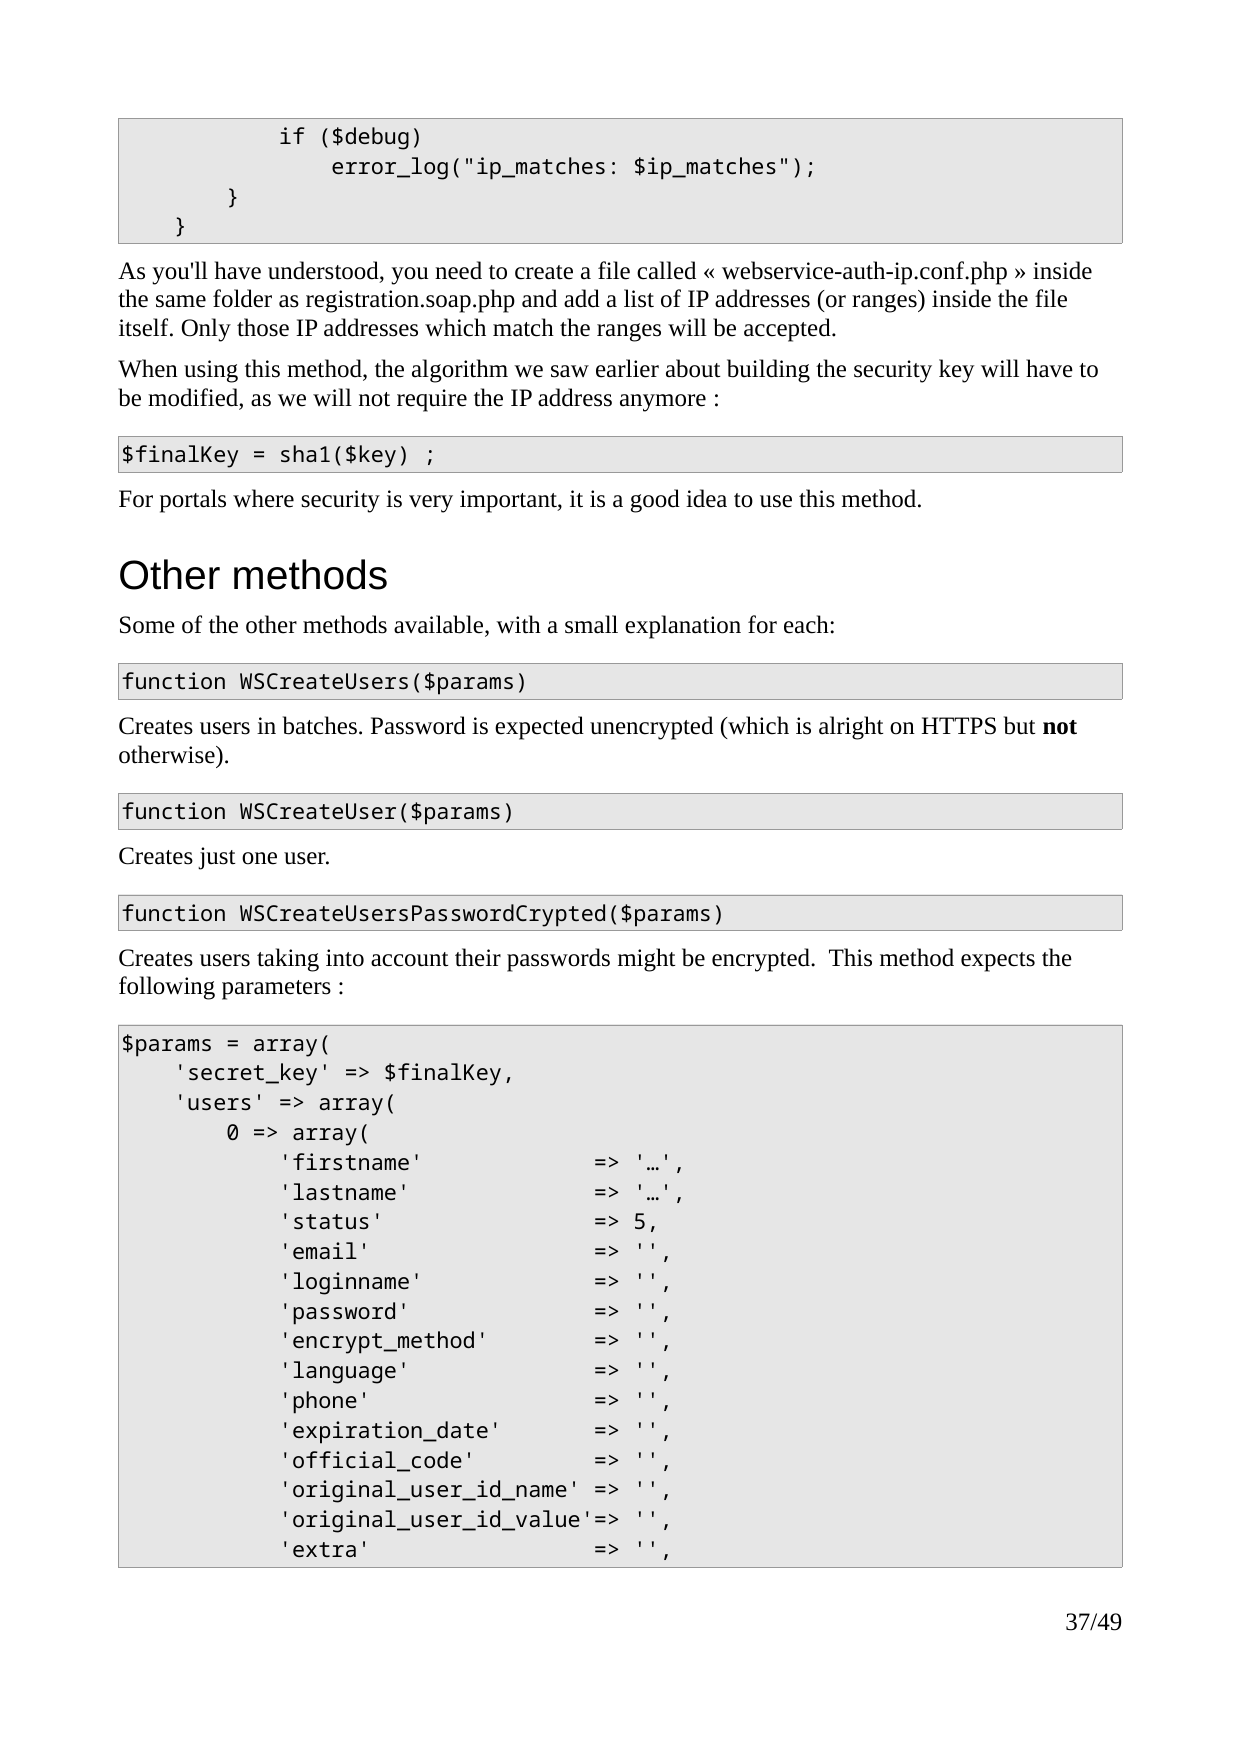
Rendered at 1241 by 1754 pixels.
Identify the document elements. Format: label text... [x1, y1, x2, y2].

text function WSCreateUser($params) [119, 794, 1122, 829]
text Creates users taking into account their passwords might be encrypted. This method expects the following parameters : [118, 943, 1122, 1000]
text Creates just one user. [118, 841, 1122, 870]
text Creates users in batches. Password is expected unencrypted (which is alright on HTTPS but not otherwise). [118, 711, 1122, 769]
text function WSCreateUsersPasswordCrypted($params) [119, 896, 1122, 930]
subtitle Other methods [118, 551, 1122, 598]
text When using this method, the algorithm we saw earlier about building the security key will have to be modified, as we will not require the IP address anymore : [118, 354, 1122, 412]
text if ($debug) error_log("ip_matches: $ip_matches"); } } [119, 119, 1122, 243]
text Some of the other methods available, with a small explanation for each: [118, 610, 1122, 639]
text As you'll have understood, you need to create a file called « webservice-auth-ip.conf.php » inside the same folder as registration.soap.php and add a list of IP addresses (or ranges) inside the file itself. Only those IP addresses which match the ranges will be accepted. [118, 256, 1122, 342]
text $finalKey = sha1($key) ; [119, 437, 1122, 472]
text For portals where security is very important, it is a good idea to use this method. [118, 484, 1122, 513]
text $params = array( 'secret_key' => $finalKey, 'users' => array( 0 => array( 'firstname' => '…', 'lastname' => '…', 'status' => 5, 'email' => '', 'loginname' => '', 'password' => '', 'encrypt_method' => '', 'language' => '', 'phone' => '', 'expiration_date' => '', 'official_code' => '', 'original_user_id_name' => '', 'original_user_id_value'=> '', 'extra' => '', [119, 1026, 1122, 1567]
text function WSCreateUsers($params) [119, 664, 1122, 699]
